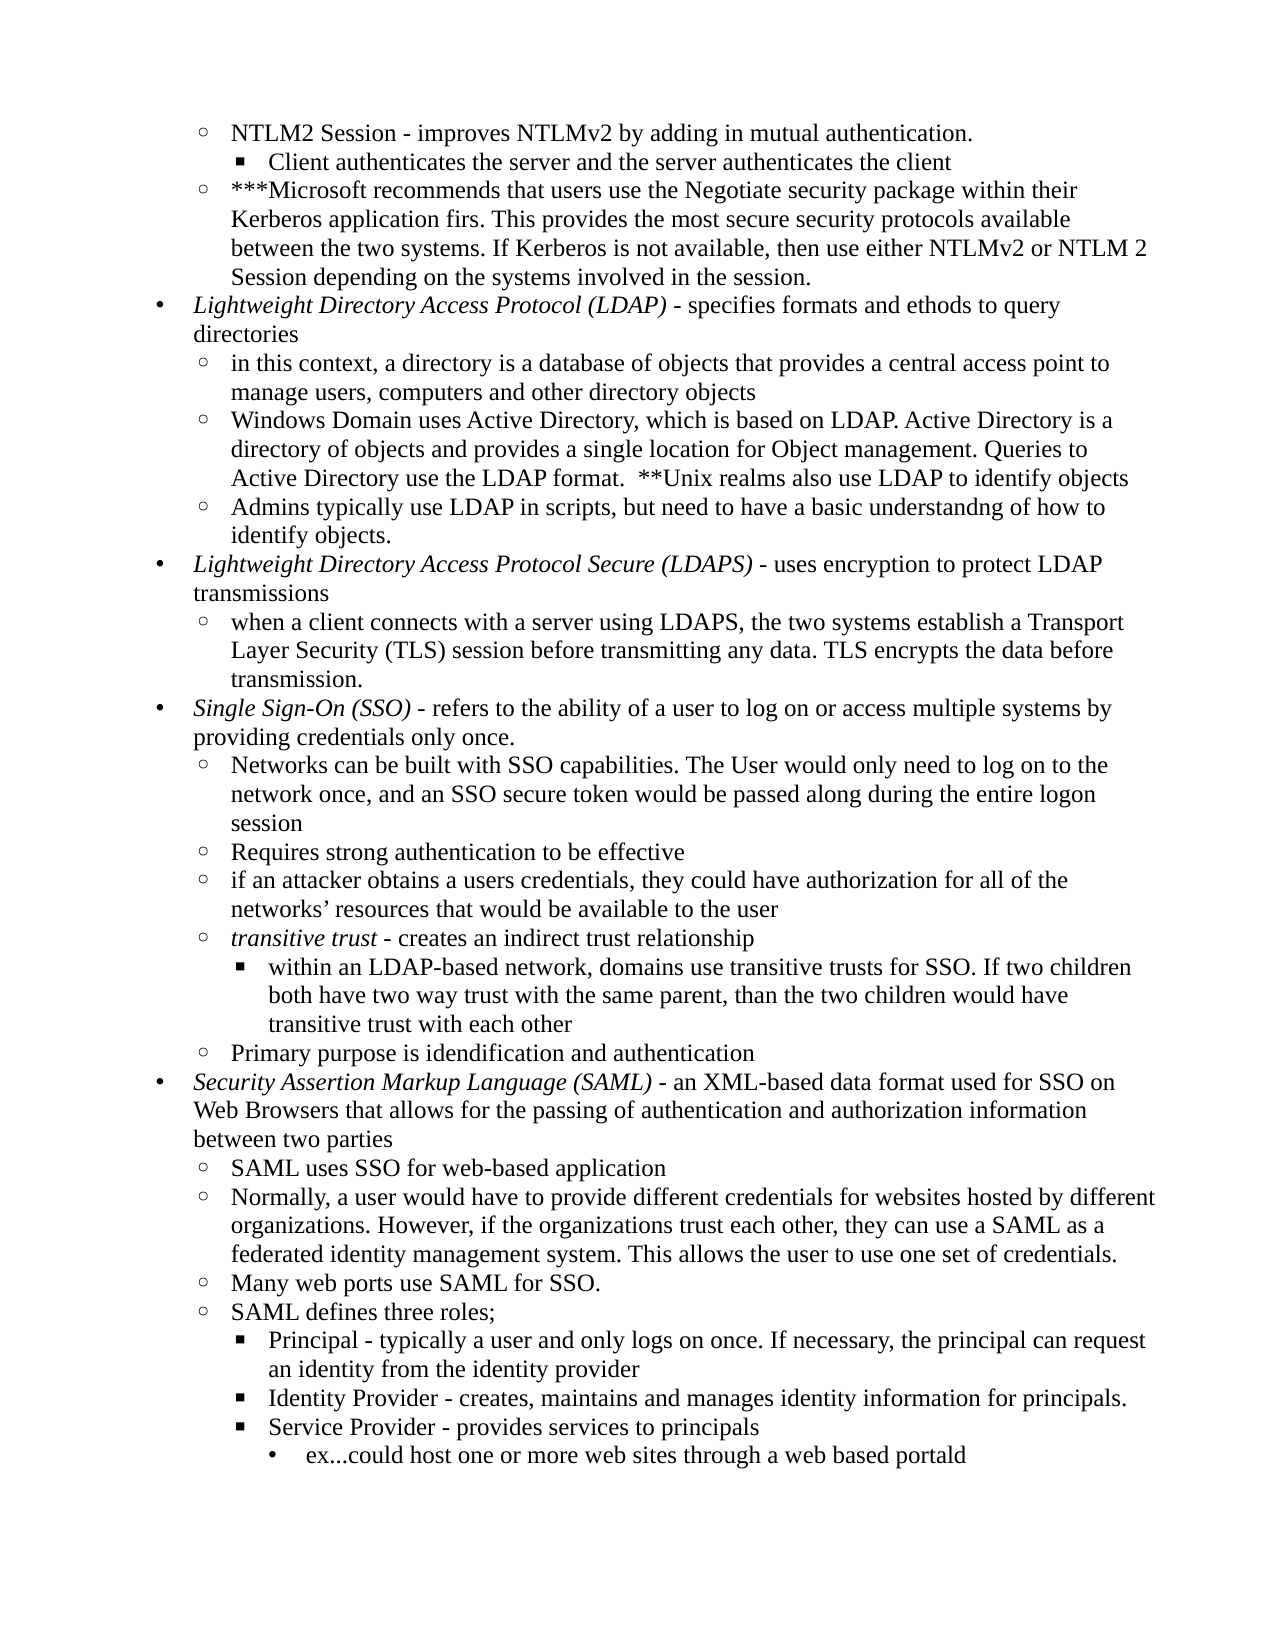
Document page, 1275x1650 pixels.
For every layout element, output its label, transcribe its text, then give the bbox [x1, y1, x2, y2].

list Lightweight Directory Access Protocol (LDAP) - specifies formats and ethods to query directories [156, 291, 1157, 348]
list transitive trust - creates an indirect trust relationship [193, 923, 1157, 952]
list Client authenticates the server and the server authenticates the client [231, 147, 1157, 176]
list Many web ports use SAML for SSO. [193, 1268, 1157, 1297]
list within an LDAP-based network, domains use transitive trusts for SSO. If two children both have two way trust with the same parent, than the two children would have transitive trust with each other [231, 952, 1157, 1038]
list if an attacker obtains a users credentials, they could have authorization for all of the networks’ resources that would be available to the user [193, 866, 1157, 923]
list Admins typically use LDAP in scripts, but need to have a basic understandng of how to identify objects. [193, 492, 1157, 549]
list Security Assertion Markup Language (SAML) - an XML-based data format used for SSO on Web Browsers that allows for the passing of authentication and authorization information between two parties [156, 1067, 1157, 1153]
list SAML defines three roles; [193, 1297, 1157, 1326]
list Primary purpose is idendification and authentication [193, 1038, 1157, 1067]
list Service Provider - provides services to principals [231, 1412, 1157, 1441]
list Normally, a user would have to provide different credentials for websites hosted by different organizations. However, if the organizations trust each other, they can use a SAML as a federated identity management system. This allows the user to use one set of credentials. [193, 1182, 1157, 1268]
list Networks can be built with SSO capabilities. The User would only need to log on to the network once, and an SSO secure token would be passed along during the entire logon session [193, 751, 1157, 837]
list in this context, a directory is a database of objects that provides a central access point to manage users, computers and other directory objects [193, 348, 1157, 406]
list Windows Domain uses Active Directory, which is based on LDAP. Active Directory is a directory of objects and provides a single location for Object management. Queries to Active Directory use the LDAP format. **Unix realms also use LDAP to identify objects [193, 406, 1157, 492]
list SAML uses SSO for web-based application [193, 1153, 1157, 1182]
list Principal - typically a user and only logs on once. If necessary, the principal can request an identity from the identity provider [231, 1326, 1157, 1383]
list Requires strong authentication to be effective [193, 837, 1157, 866]
list ***Microsoft recommends that users use the Negotiate security package within their Kerberos application firs. This provides the most secure security protocols available between the two systems. If Kerberos is not available, then use either NTLMv2 or NTLM 2 Session depending on the systems involved in the session. [193, 176, 1157, 291]
list Lightweight Directory Access Protocol Secure (LDAPS) - uses encryption to protect LDAP transmissions [156, 549, 1157, 607]
list NTLM2 Session - improves NTLMv2 by adding in mutual authentication. [193, 118, 1157, 147]
list when a client connects with a server using LDAPS, the two systems establish a Transport Layer Security (TLS) session before transmitting any data. TLS encrypts the data before transmission. [193, 607, 1157, 693]
list Single Sign-On (SSO) - refers to the ability of a user to log on or access multiple systems by providing credentials only once. [156, 693, 1157, 751]
list ex...could host one or more web sites through a web based portald [268, 1441, 1157, 1469]
list Identity Provider - creates, maintains and manages identity information for principals. [231, 1383, 1157, 1412]
